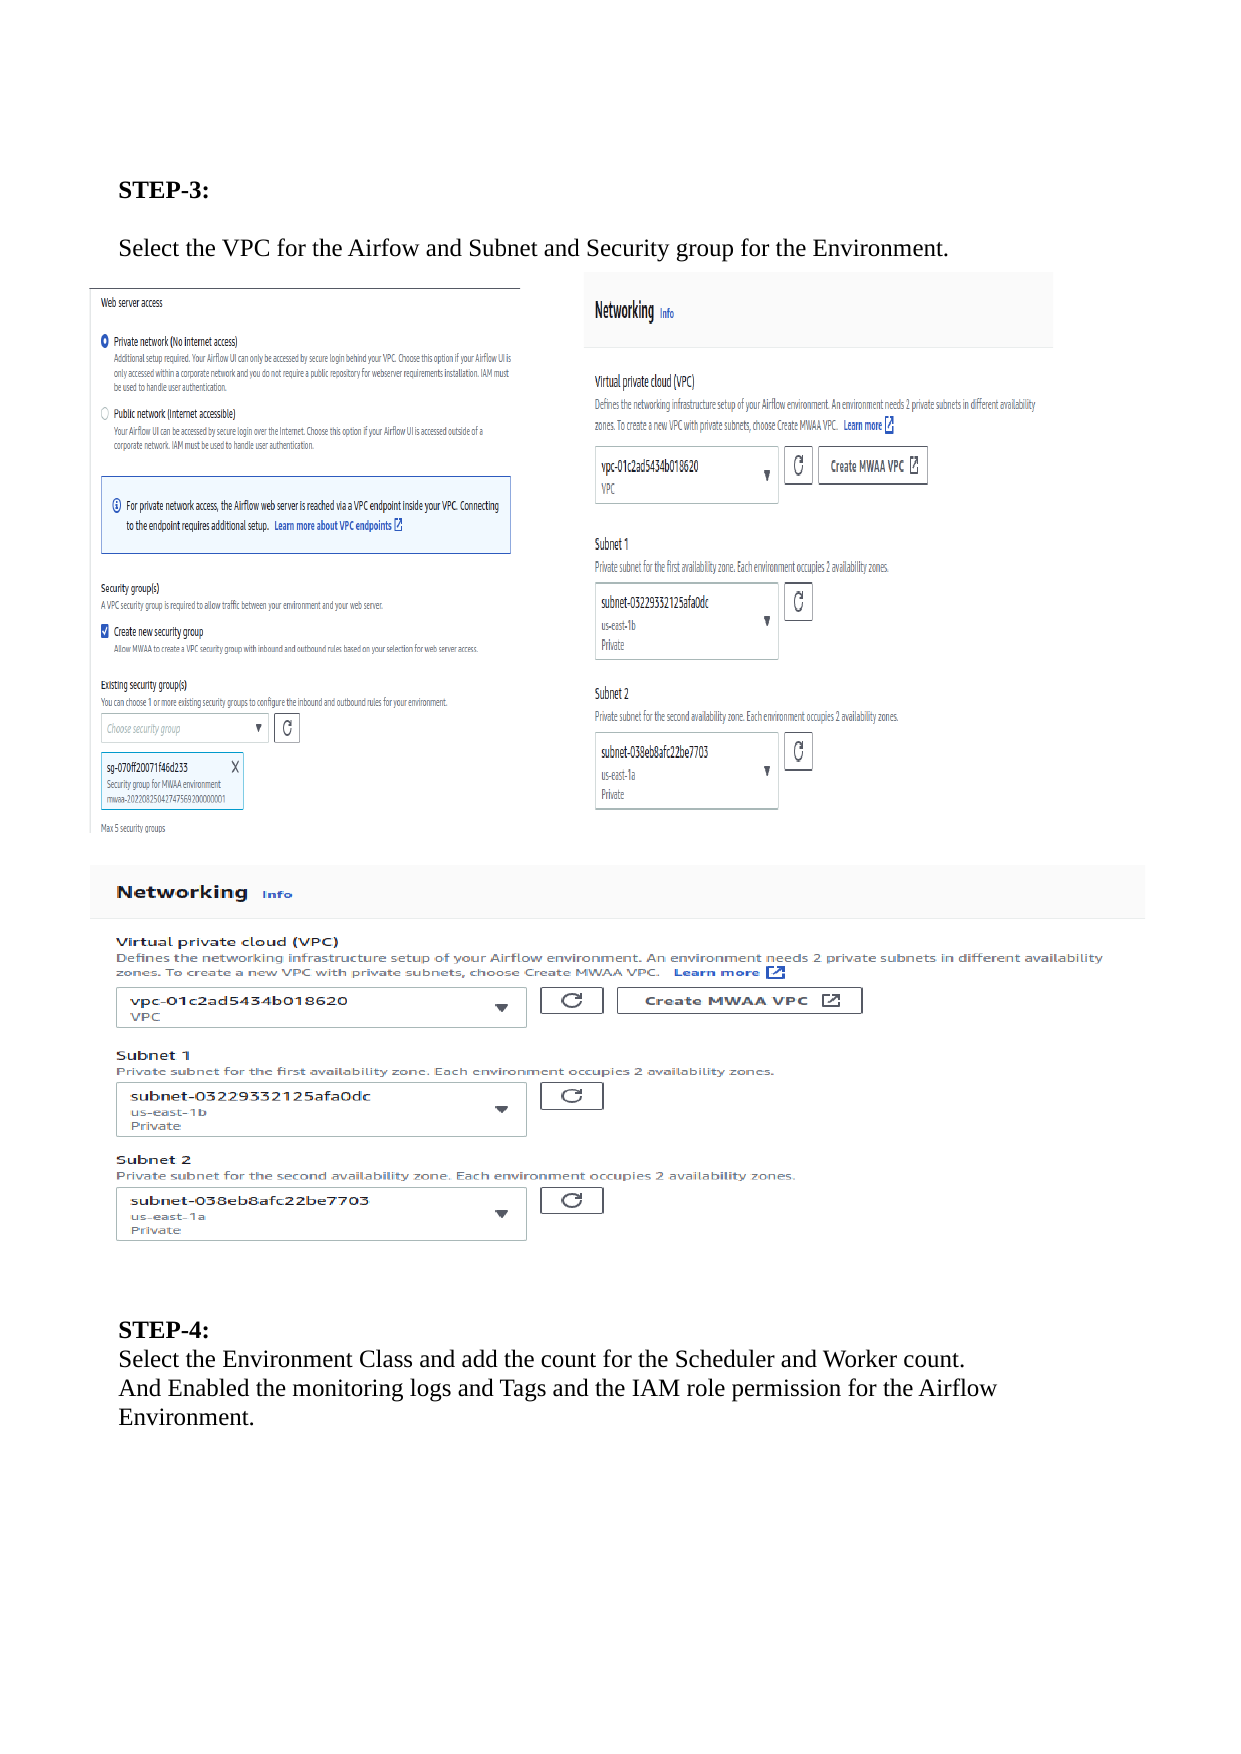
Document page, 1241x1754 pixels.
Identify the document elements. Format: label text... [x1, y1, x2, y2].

text Select the Environment Class and add the count for the Scheduler and Worker count. [118, 1344, 1122, 1373]
text And Enabled the monitoring logs and Tags and the IAM role permission for the Airflow Environment. [118, 1373, 1122, 1430]
text Select the VPC for the Airfow and Subnet and Security group for the Environment. [118, 233, 1122, 262]
text STEP-3: [118, 176, 1122, 204]
text STEP-4: [118, 1315, 1122, 1344]
picture [583, 272, 1054, 835]
picture [90, 865, 1146, 1258]
picture [89, 288, 521, 833]
